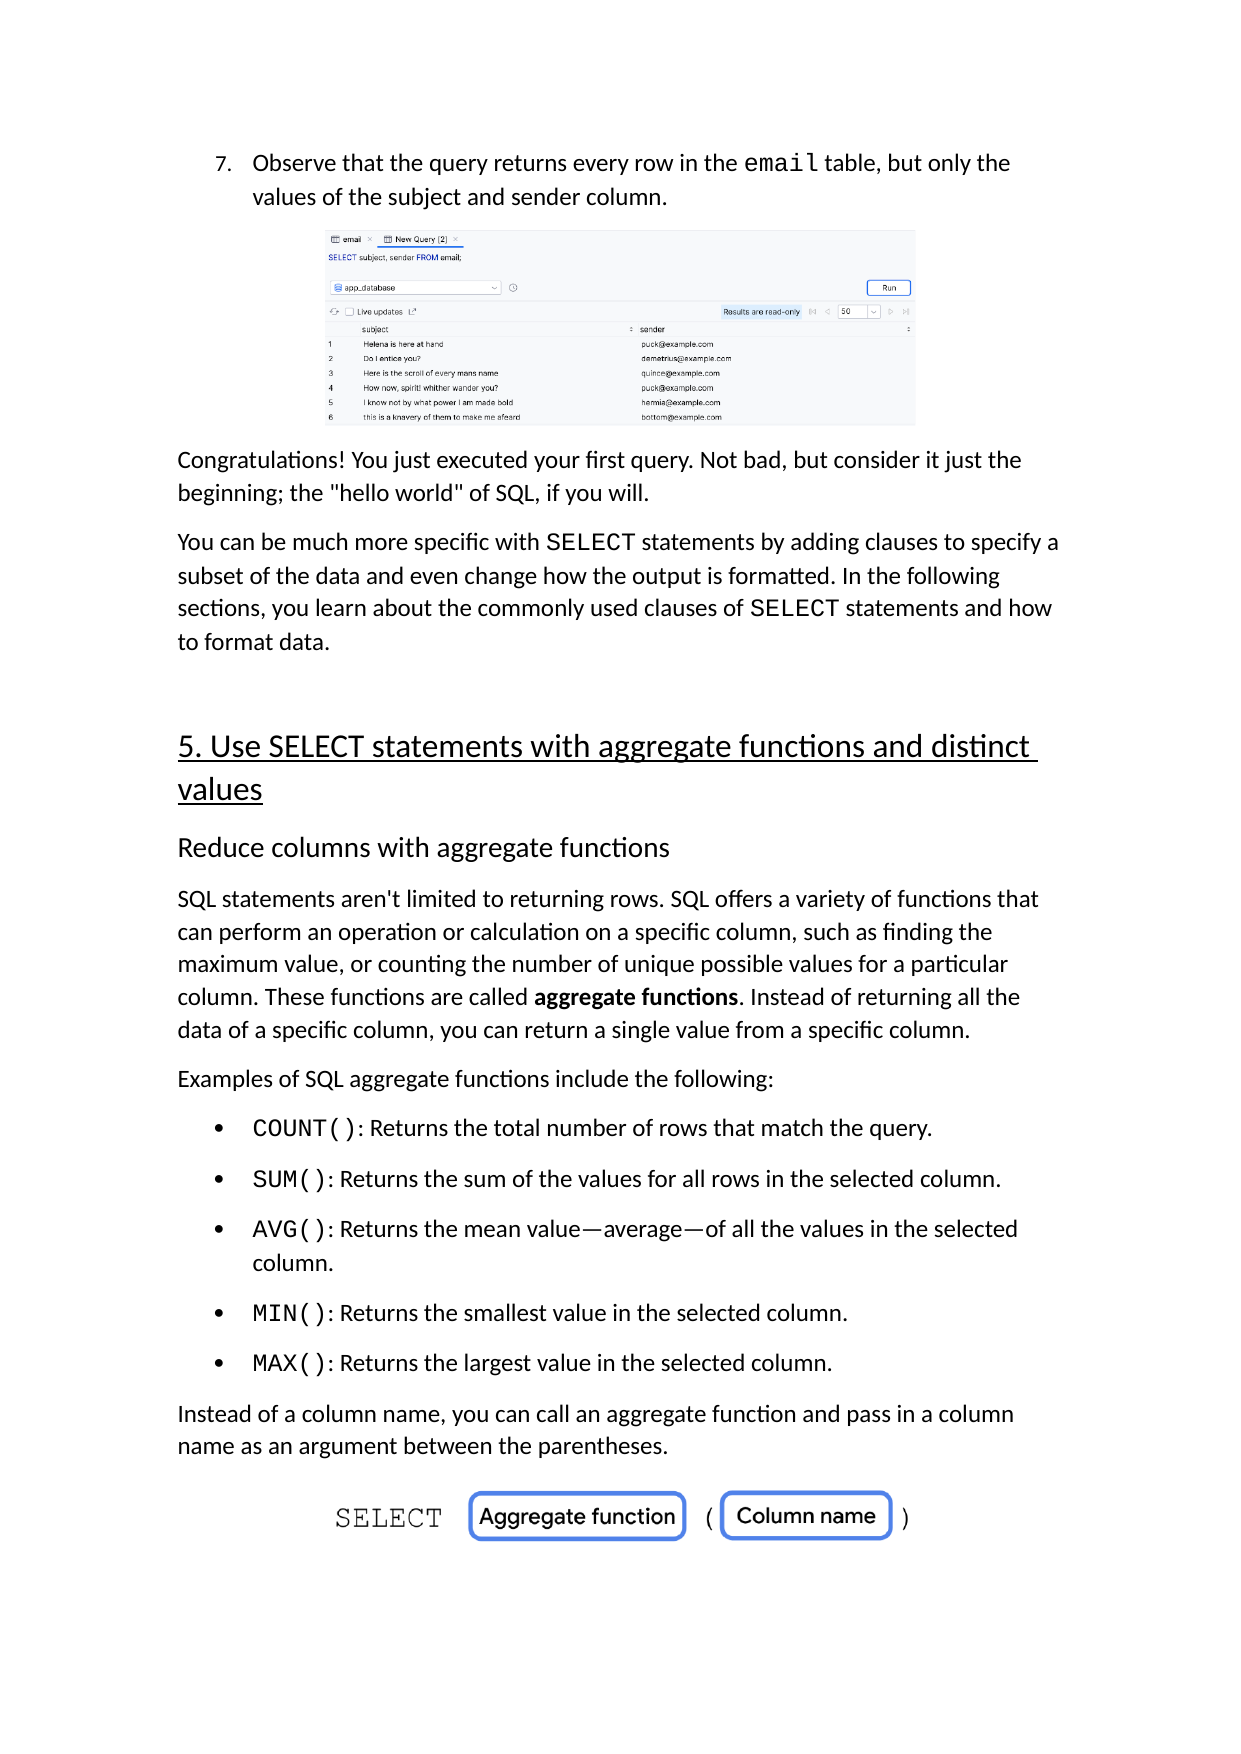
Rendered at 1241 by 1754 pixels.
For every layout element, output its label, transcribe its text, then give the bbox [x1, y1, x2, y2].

list Observe that the query returns every row in the email table, but only the values of the subject and sender column. [215, 148, 1063, 212]
text SQL statements aren't limited to returning rows. SQL offers a variety of functions that can perform an operation or calculation on a specific column, such as finding the maximum value, or counting the number of unique possible values for a particular column. These functions are called aggregate functions. Instead of returning all the data of a specific column, you can return a single value from a specific column. [177, 883, 1063, 1044]
list COUNT(): Returns the total number of rows that match the query. [215, 1112, 1063, 1144]
list MIN(): Returns the smallest value in the selected column. [215, 1297, 1063, 1328]
text Congratulations! You just executed your first query. Not bad, but consider it just the beginning; the "hello world" of SQL, if you will. [177, 444, 1063, 507]
text Examples of SQL aggregate functions include the following: [177, 1063, 1063, 1093]
text 5. Use SELECT statements with aggregate functions and distinct values [177, 725, 1063, 809]
text You can be much more specific with SELECT statements by adding clauses to specify a subset of the data and even change how the output is formatted. In the following sections, you learn about the commonly used clauses of SELECT statements and how to format data. [177, 526, 1063, 657]
list AVG(): Returns the mean value—average—of all the values in the selected column. [215, 1213, 1063, 1278]
text Instead of a column name, you can call an aggregate function and pass in a column name as an argument between the parentheses. [177, 1398, 1063, 1461]
list MAX(): Returns the largest value in the selected column. [215, 1347, 1063, 1379]
list SUM(): Returns the sum of the values for all rows in the selected column. [215, 1163, 1063, 1195]
text Reduce columns with aggregate functions [177, 829, 1063, 864]
